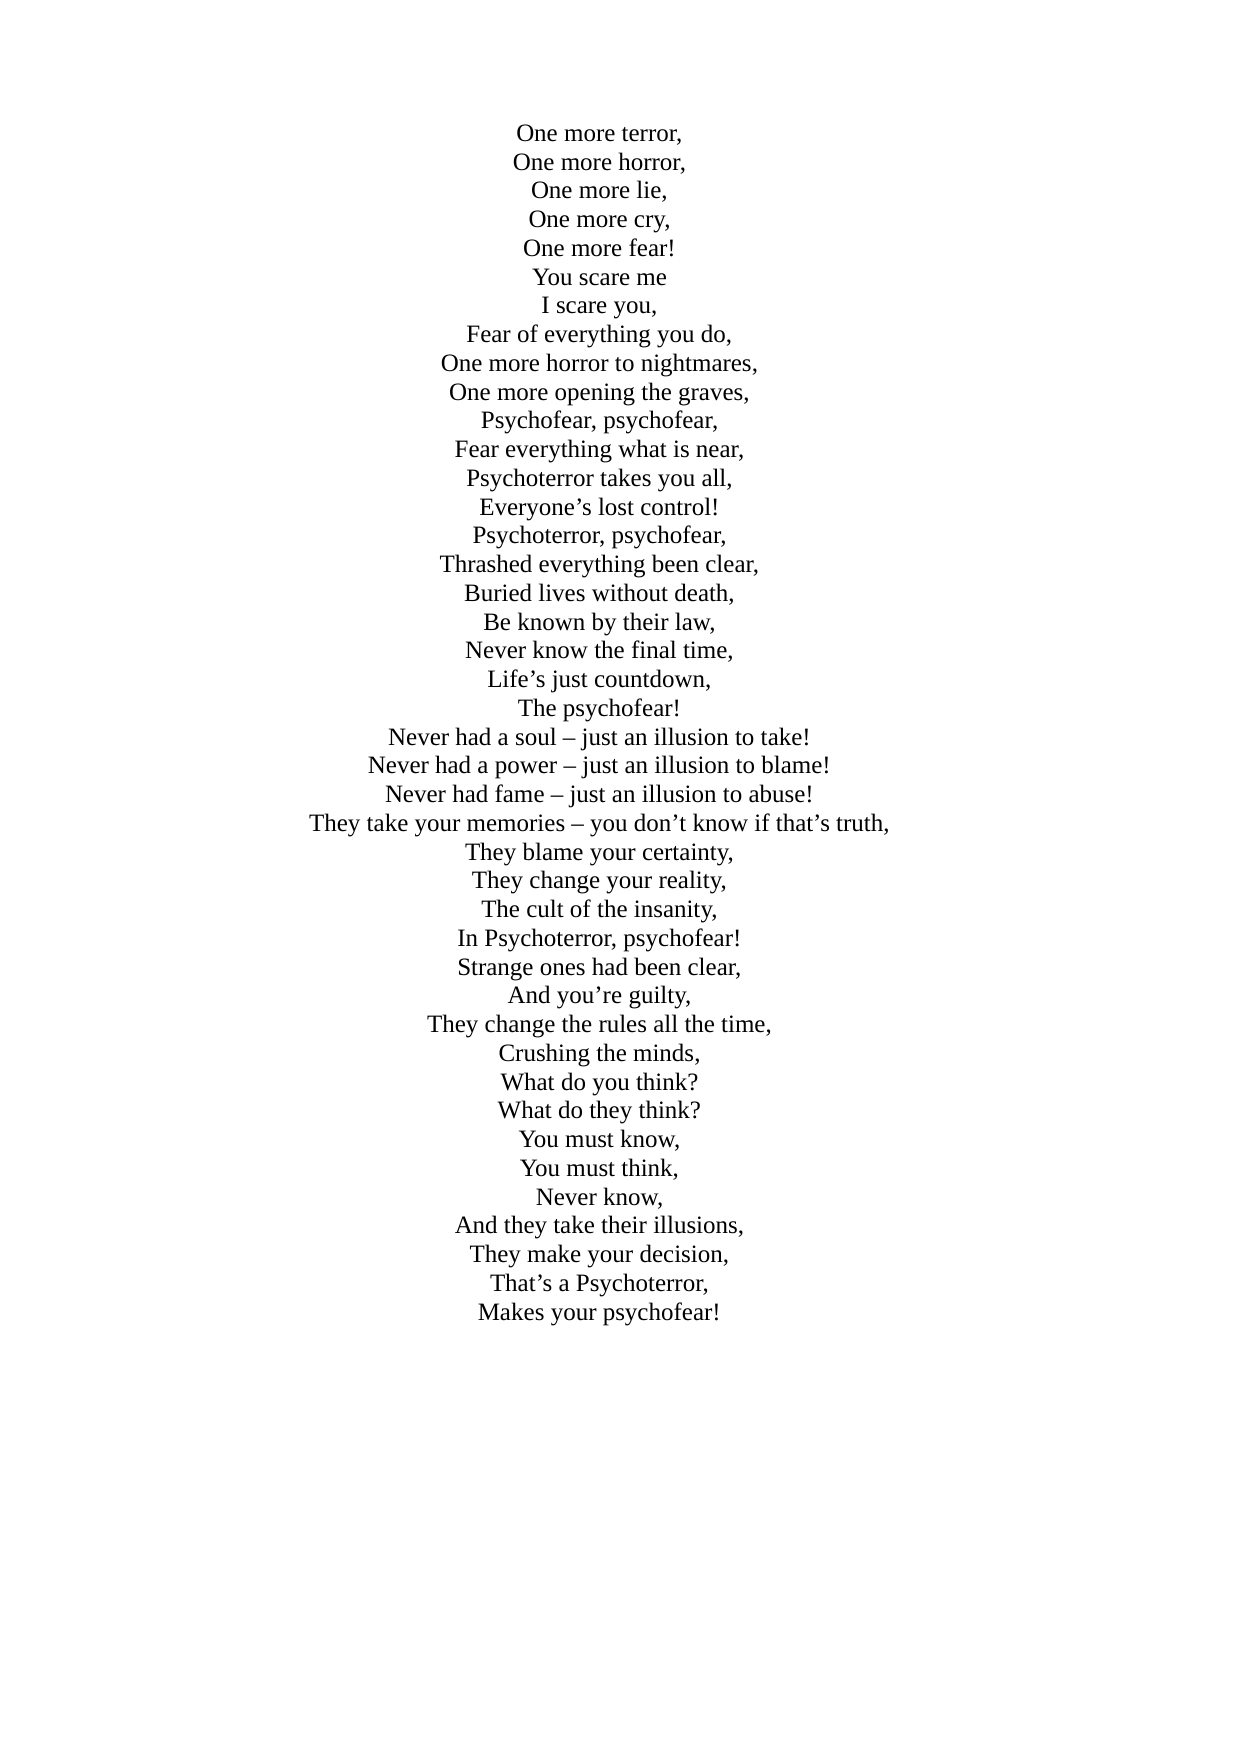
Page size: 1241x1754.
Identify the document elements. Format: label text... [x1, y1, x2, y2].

text Thrashed everything been clear, [75, 549, 1123, 578]
text And you’re guilty, [75, 981, 1123, 1009]
text They change the rules all the time, [75, 1009, 1123, 1038]
text You must know, [75, 1124, 1123, 1153]
text That’s a Psychoterror, [75, 1268, 1123, 1297]
text They change your reality, [75, 866, 1123, 894]
text Never had a power – just an illusion to blame! [75, 751, 1123, 779]
text One more terror, [75, 118, 1123, 147]
text Strange ones had been clear, [75, 952, 1123, 981]
text One more fear! [75, 233, 1123, 262]
text And they take their illusions, [75, 1211, 1123, 1239]
text In Psychoterror, psychofear! [75, 923, 1123, 952]
text What do you think? [75, 1067, 1123, 1096]
text Never know the final time, [75, 636, 1123, 664]
text They take your memories – you don’t know if that’s truth, [75, 808, 1123, 837]
text Makes your psychofear! [75, 1297, 1123, 1326]
text I scare you, [75, 291, 1123, 319]
text Never had a soul – just an illusion to take! [75, 722, 1123, 751]
text Never had fame – just an illusion to abuse! [75, 779, 1123, 808]
text The cult of the insanity, [75, 894, 1123, 923]
text One more opening the graves, [75, 377, 1123, 406]
text You must think, [75, 1153, 1123, 1182]
text One more lie, [75, 176, 1123, 204]
text Crushing the minds, [75, 1038, 1123, 1067]
text They make your decision, [75, 1239, 1123, 1268]
text Never know, [75, 1182, 1123, 1211]
text Psychoterror takes you all, [75, 463, 1123, 492]
text Be known by their law, [75, 607, 1123, 636]
text One more horror, [75, 147, 1123, 176]
text One more horror to nightmares, [75, 348, 1123, 377]
text Psychoterror, psychofear, [75, 521, 1123, 549]
text Fear everything what is near, [75, 434, 1123, 463]
text Everyone’s lost control! [75, 492, 1123, 521]
text Fear of everything you do, [75, 319, 1123, 348]
text Buried lives without death, [75, 578, 1123, 607]
text The psychofear! [75, 693, 1123, 722]
text Life’s just countdown, [75, 664, 1123, 693]
text What do they think? [75, 1096, 1123, 1124]
text Psychofear, psychofear, [75, 406, 1123, 434]
text You scare me [75, 262, 1123, 291]
text One more cry, [75, 204, 1123, 233]
text They blame your certainty, [75, 837, 1123, 866]
